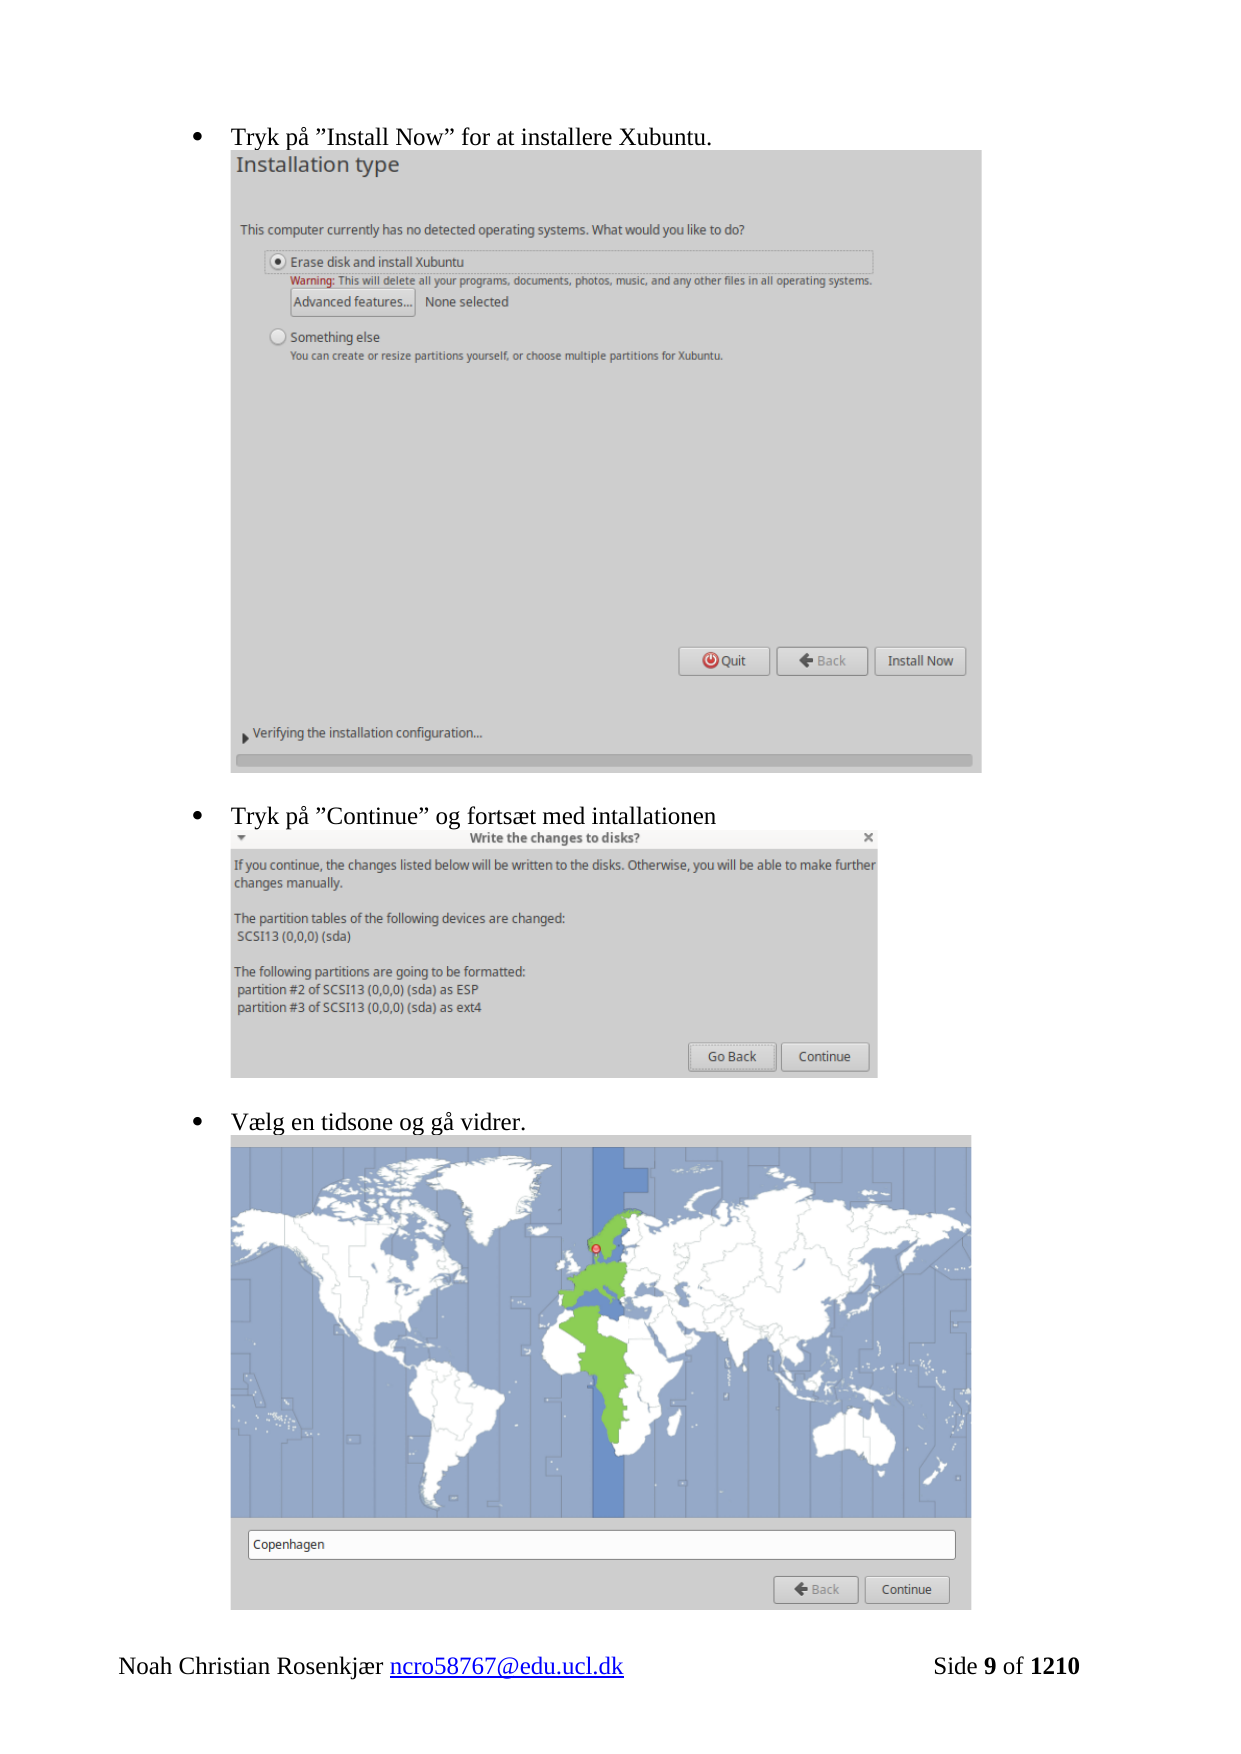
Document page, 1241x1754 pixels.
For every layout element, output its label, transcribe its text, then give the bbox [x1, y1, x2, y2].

picture [230, 1135, 972, 1610]
picture [230, 830, 878, 1078]
picture [230, 150, 982, 773]
list Vælg en tidsone og gå vidrer. [193, 1107, 1122, 1610]
list Tryk på ”Continue” og fortsæt med intallationen [193, 801, 1122, 1078]
list Tryk på ”Install Now” for at installere Xubuntu. [193, 122, 1122, 772]
